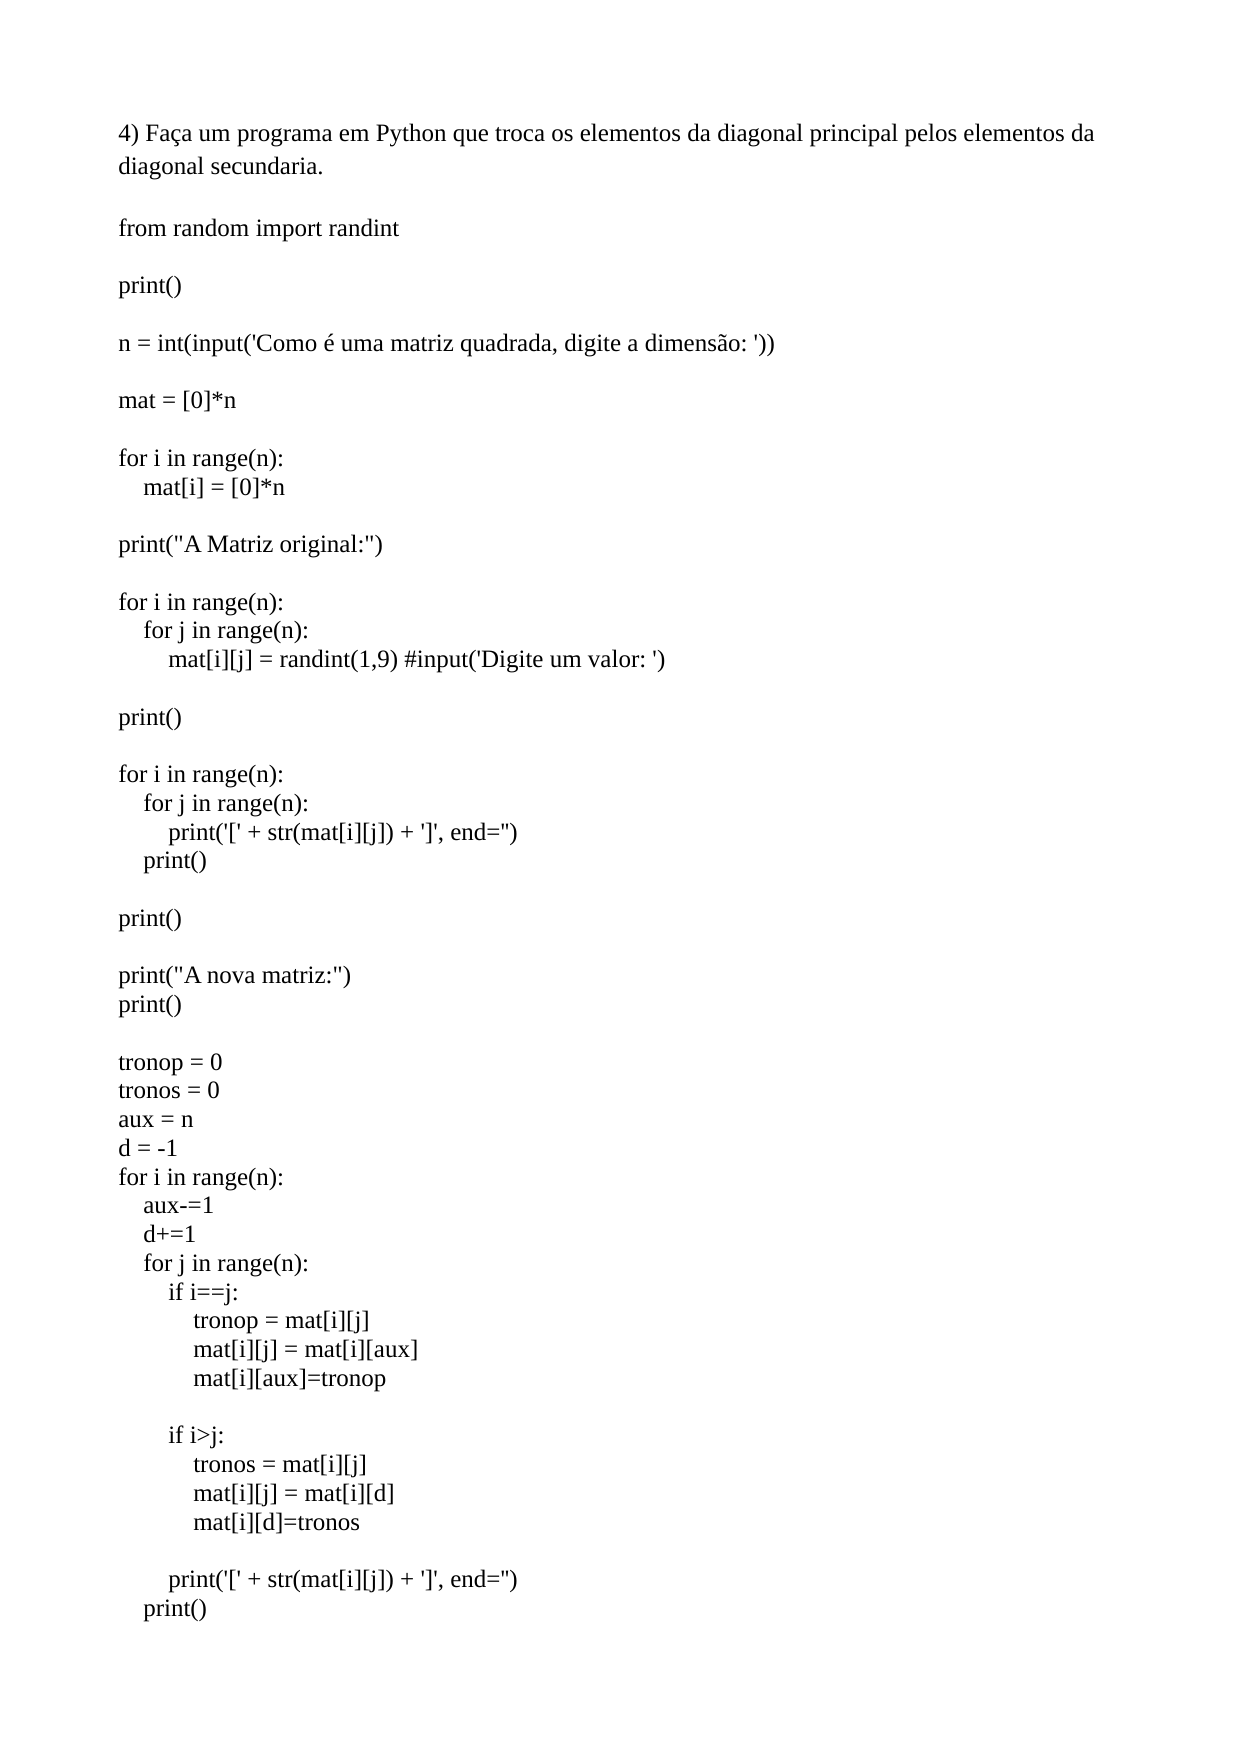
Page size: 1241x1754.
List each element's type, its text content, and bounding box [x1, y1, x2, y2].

text print() [118, 845, 1122, 874]
text from random import randint [118, 213, 1122, 242]
text for j in range(n): [118, 615, 1122, 644]
text print() [118, 903, 1122, 932]
text mat[i][aux]=tronop [118, 1363, 1122, 1392]
text tronop = mat[i][j] [118, 1305, 1122, 1334]
text mat[i][d]=tronos [118, 1507, 1122, 1535]
text n = int(input('Como é uma matriz quadrada, digite a dimensão: ')) [118, 328, 1122, 357]
text for i in range(n): [118, 1162, 1122, 1190]
text mat[i][j] = mat[i][d] [118, 1478, 1122, 1507]
text for i in range(n): [118, 587, 1122, 615]
text mat[i][j] = randint(1,9) #input('Digite um valor: ') [118, 644, 1122, 673]
text print() [118, 1593, 1122, 1622]
text print() [118, 989, 1122, 1018]
text for j in range(n): [118, 788, 1122, 817]
text for i in range(n): [118, 759, 1122, 788]
text tronos = mat[i][j] [118, 1449, 1122, 1478]
text mat = [0]*n [118, 385, 1122, 414]
text print("A Matriz original:") [118, 529, 1122, 558]
text for j in range(n): [118, 1248, 1122, 1277]
text print() [118, 702, 1122, 730]
text if i==j: [118, 1277, 1122, 1305]
text aux = n [118, 1104, 1122, 1133]
text d = -1 [118, 1133, 1122, 1162]
text tronos = 0 [118, 1075, 1122, 1104]
text if i>j: [118, 1420, 1122, 1449]
text print("A nova matriz:") [118, 960, 1122, 989]
text for i in range(n): [118, 443, 1122, 472]
text tronop = 0 [118, 1047, 1122, 1075]
text mat[i] = [0]*n [118, 472, 1122, 500]
text mat[i][j] = mat[i][aux] [118, 1334, 1122, 1363]
text d+=1 [118, 1219, 1122, 1248]
text print() [118, 270, 1122, 299]
text aux-=1 [118, 1190, 1122, 1219]
text 4) Faça um programa em Python que troca os elementos da diagonal principal pelos elementos da diagonal secundaria. [118, 118, 1122, 180]
text print('[' + str(mat[i][j]) + ']', end='') [118, 1564, 1122, 1593]
text print('[' + str(mat[i][j]) + ']', end='') [118, 817, 1122, 845]
